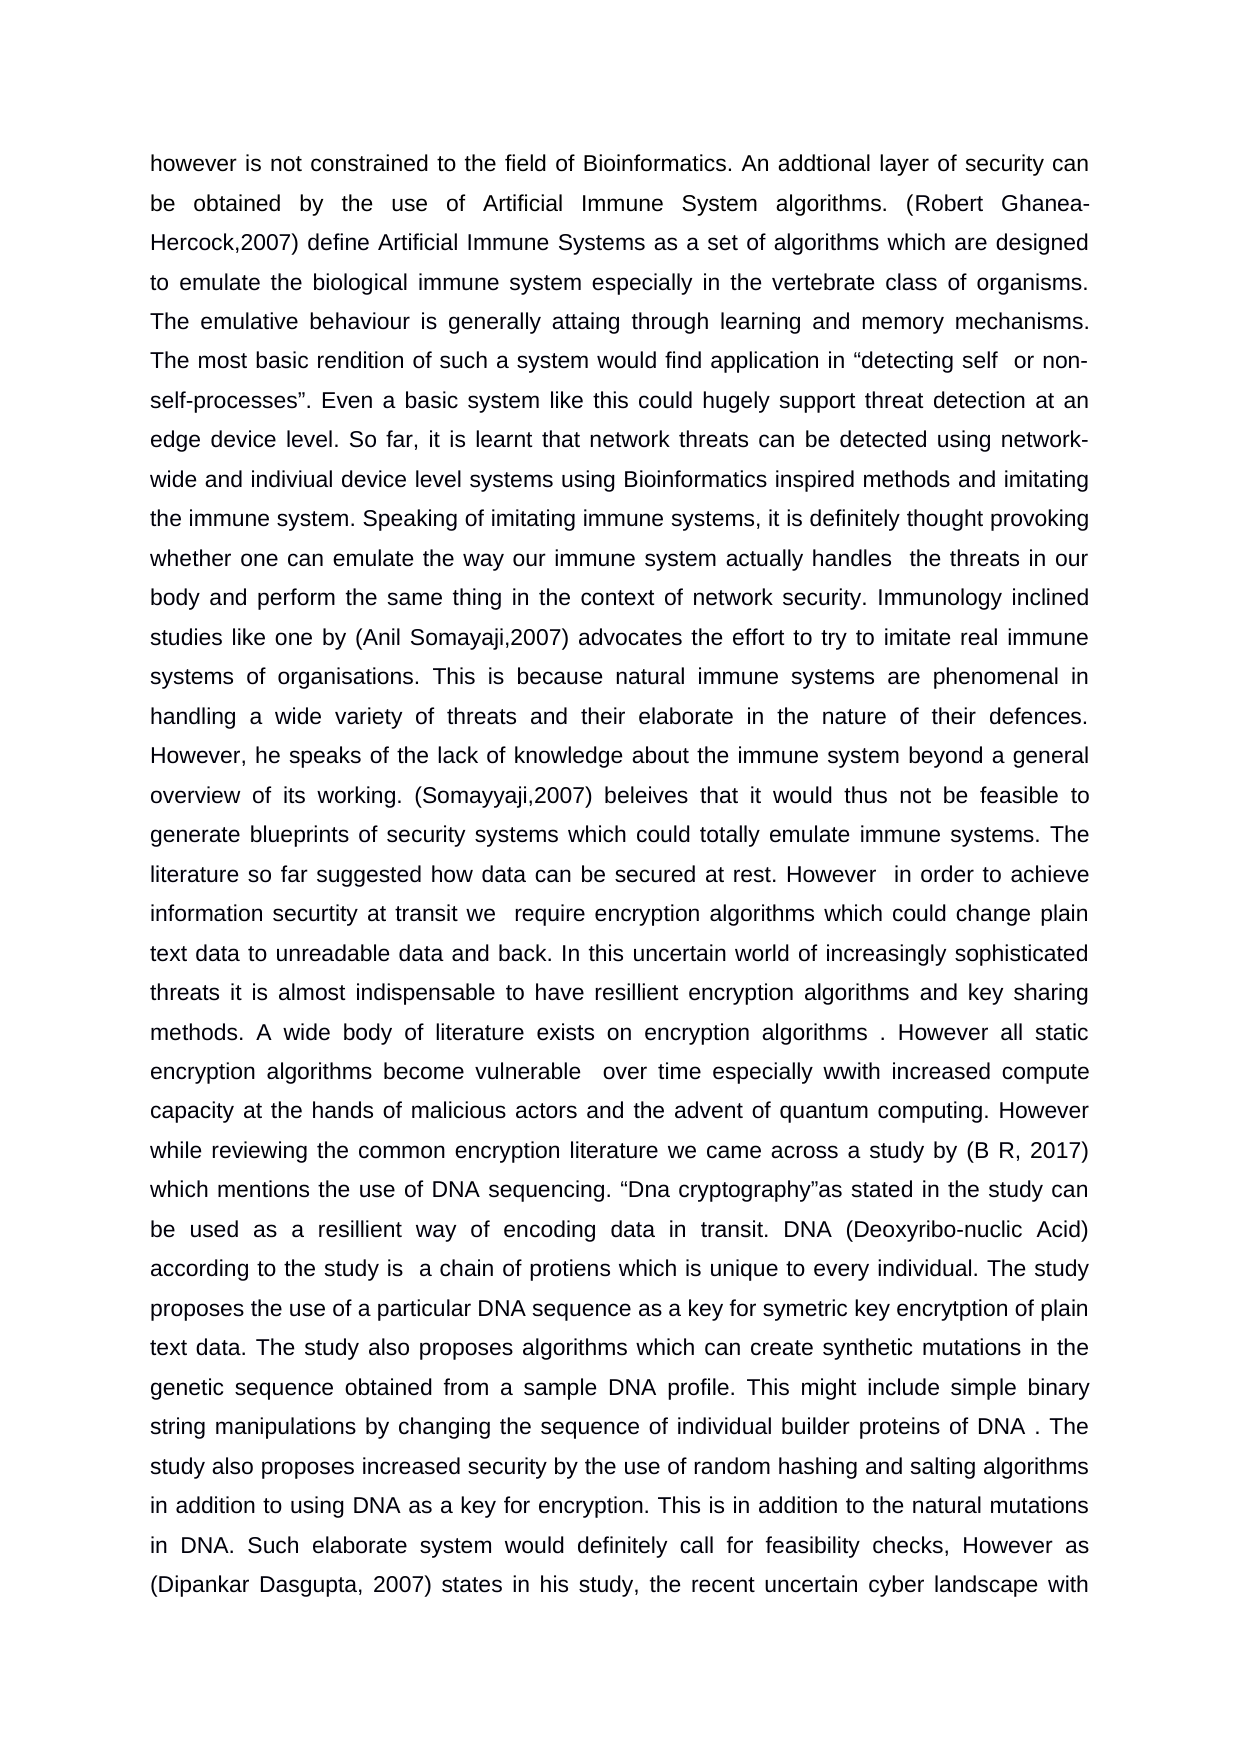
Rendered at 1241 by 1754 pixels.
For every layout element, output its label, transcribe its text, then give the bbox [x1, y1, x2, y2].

text however is not constrained to the field of Bioinformatics. An addtional layer of security can be obtained by the use of Artificial Immune System algorithms. (Robert Ghanea-Hercock,2007) define Artificial Immune Systems as a set of algorithms which are designed to emulate the biological immune system especially in the vertebrate class of organisms. The emulative behaviour is generally attaing through learning and memory mechanisms. The most basic rendition of such a system would find application in “detecting self or non-self-processes”. Even a basic system like this could hugely support threat detection at an edge device level. So far, it is learnt that network threats can be detected using network-wide and indiviual device level systems using Bioinformatics inspired methods and imitating the immune system. Speaking of imitating immune systems, it is definitely thought provoking whether one can emulate the way our immune system actually handles the threats in our body and perform the same thing in the context of network security. Immunology inclined studies like one by (Anil Somayaji,2007) advocates the effort to try to imitate real immune systems of organisations. This is because natural immune systems are phenomenal in handling a wide variety of threats and their elaborate in the nature of their defences. However, he speaks of the lack of knowledge about the immune system beyond a general overview of its working. (Somayyaji,2007) beleives that it would thus not be feasible to generate blueprints of security systems which could totally emulate immune systems. The literature so far suggested how data can be secured at rest. However in order to achieve information securtity at transit we require encryption algorithms which could change plain text data to unreadable data and back. In this uncertain world of increasingly sophisticated threats it is almost indispensable to have resillient encryption algorithms and key sharing methods. A wide body of literature exists on encryption algorithms . However all static encryption algorithms become vulnerable over time especially wwith increased compute capacity at the hands of malicious actors and the advent of quantum computing. However while reviewing the common encryption literature we came across a study by (B R, 2017) which mentions the use of DNA sequencing. “Dna cryptography”as stated in the study can be used as a resillient way of encoding data in transit. DNA (Deoxyribo-nuclic Acid) according to the study is a chain of protiens which is unique to every individual. The study proposes the use of a particular DNA sequence as a key for symetric key encrytption of plain text data. The study also proposes algorithms which can create synthetic mutations in the genetic sequence obtained from a sample DNA profile. This might include simple binary string manipulations by changing the sequence of individual builder proteins of DNA . The study also proposes increased security by the use of random hashing and salting algorithms in addition to using DNA as a key for encryption. This is in addition to the natural mutations in DNA. Such elaborate system would definitely call for feasibility checks, However as (Dipankar Dasgupta, 2007) states in his study, the recent uncertain cyber landscape with [150, 150, 1090, 1598]
